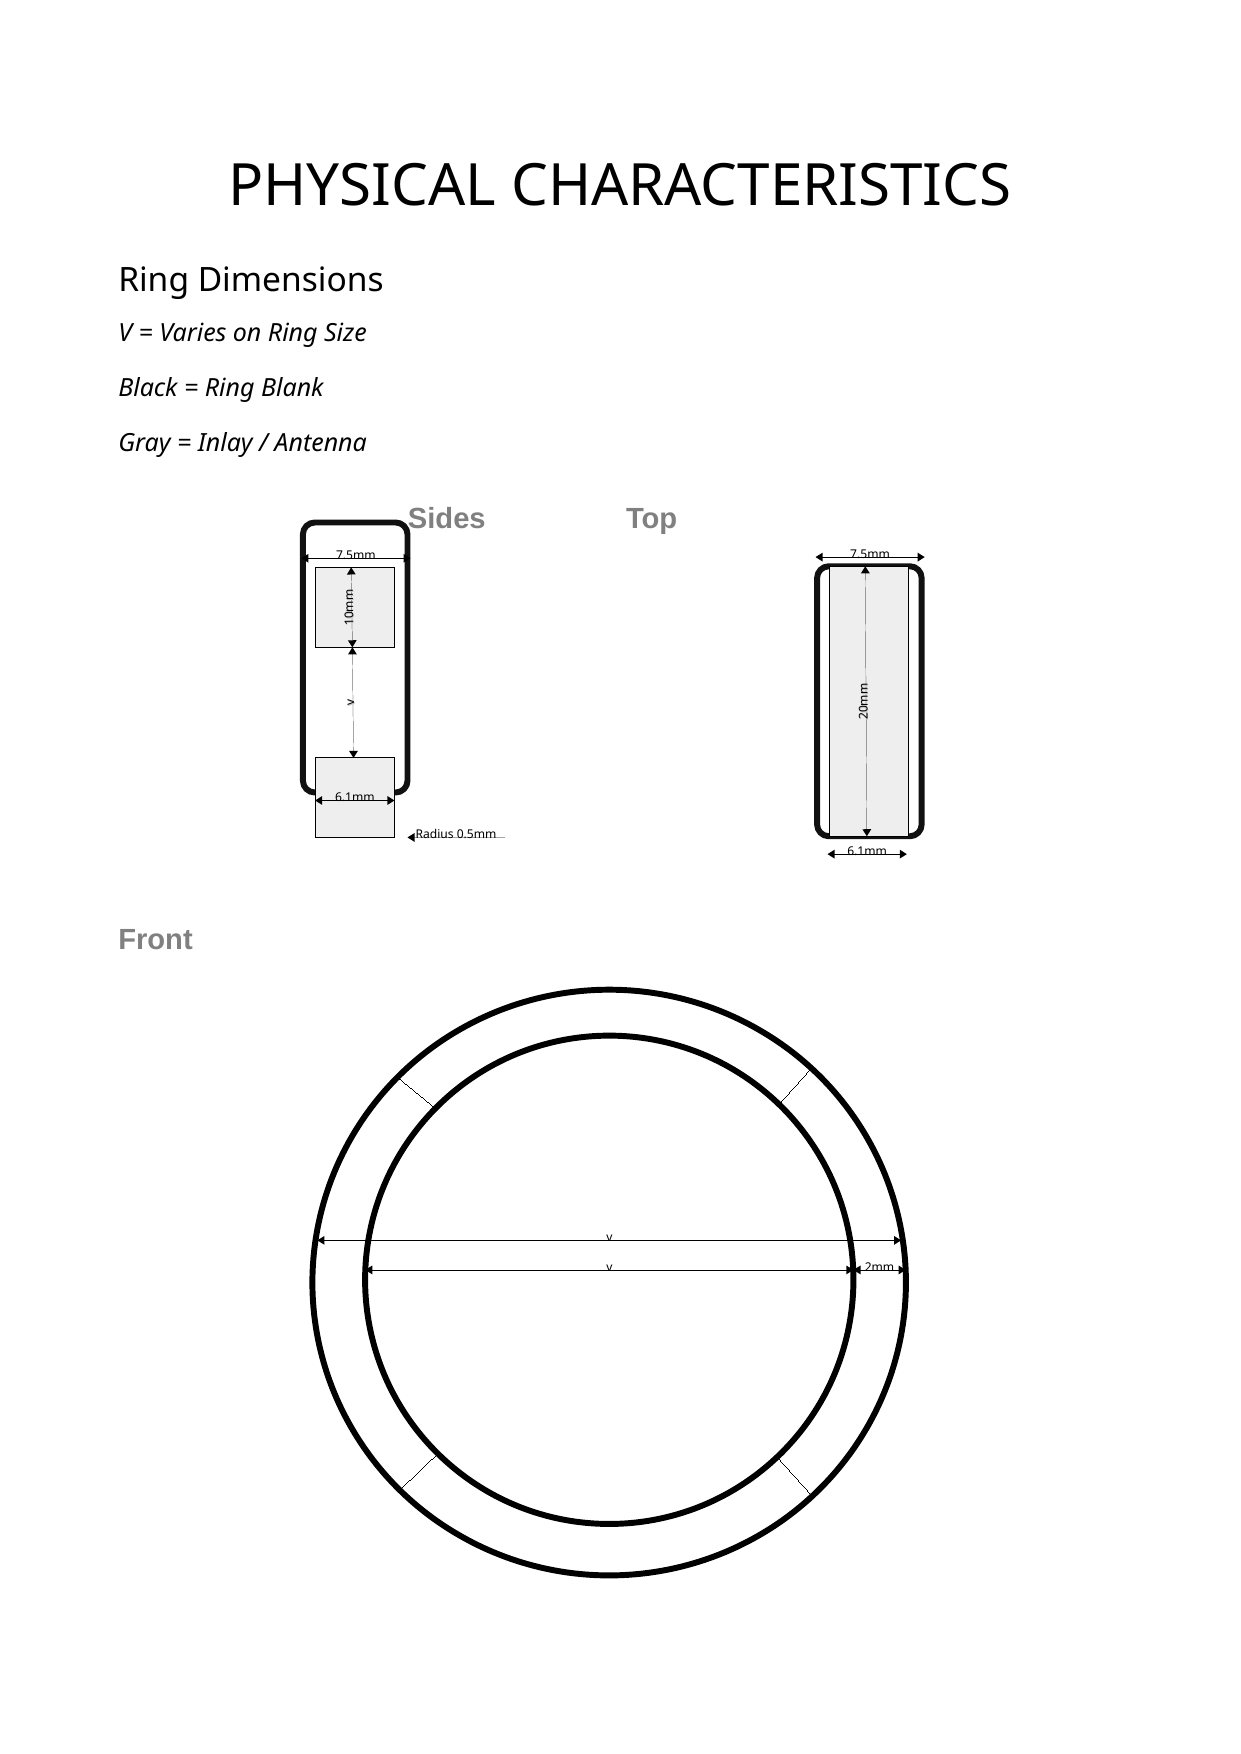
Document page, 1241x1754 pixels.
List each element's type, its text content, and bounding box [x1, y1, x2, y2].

title PHYSICAL CHARACTERISTICS [118, 143, 1122, 223]
subtitle Ring Dimensions [118, 256, 1122, 302]
table_header Sides [118, 480, 620, 907]
text V = Varies on Ring Size [118, 314, 1122, 348]
text Black = Ring Blank [118, 369, 1122, 404]
text Gray = Inlay / Antenna [118, 425, 1122, 459]
subtitle Front [118, 922, 1122, 955]
table_header Top [620, 480, 1122, 907]
